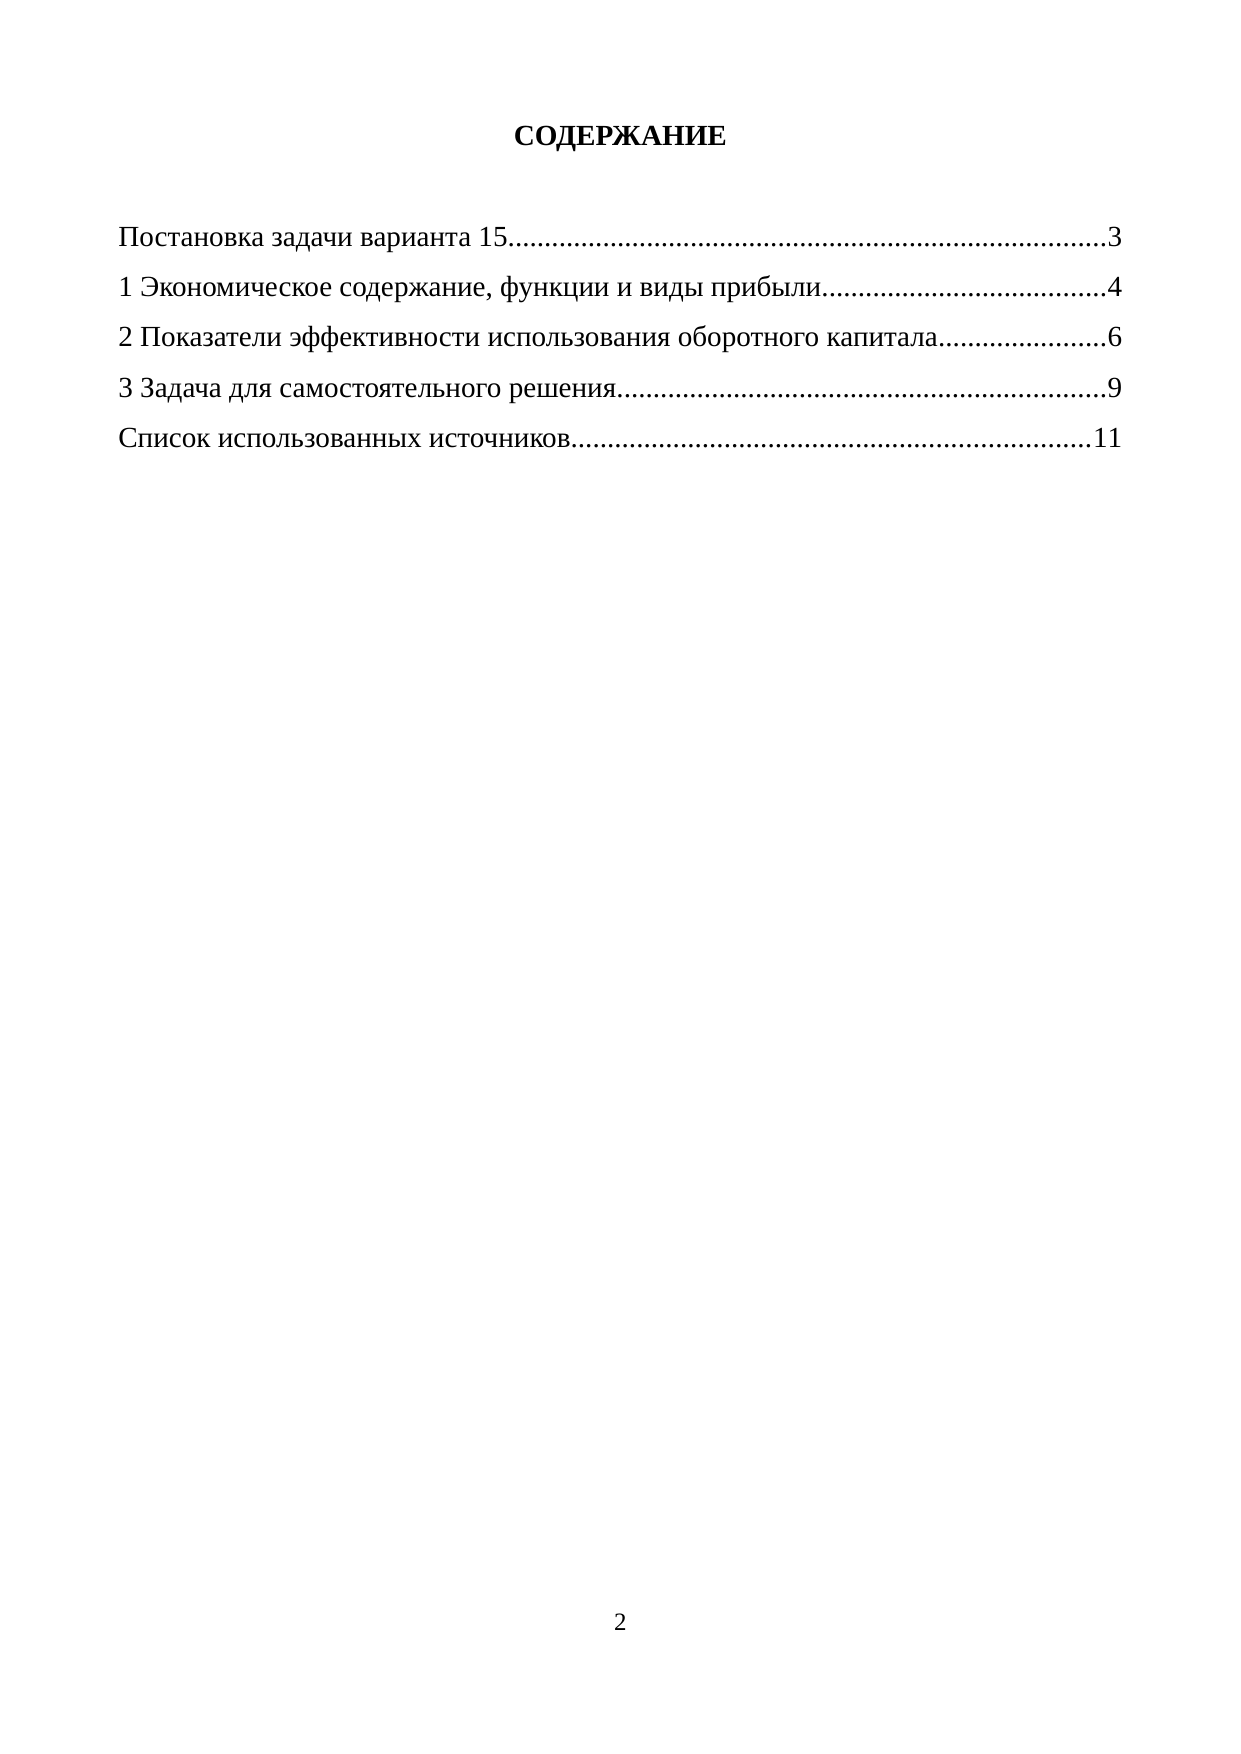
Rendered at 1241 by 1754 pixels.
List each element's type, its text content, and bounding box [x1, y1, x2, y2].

text 3 Задача для самостоятельного решения 9 [118, 370, 1122, 403]
text Список использованных источников 11 [118, 420, 1122, 453]
text 2 Показатели эффективности использования оборотного капитала 6 [118, 319, 1122, 353]
text Постановка задачи варианта 15 3 [118, 219, 1122, 252]
text 1 Экономическое содержание, функции и виды прибыли 4 [118, 269, 1122, 303]
subtitle СОДЕРЖАНИЕ [118, 118, 1122, 152]
